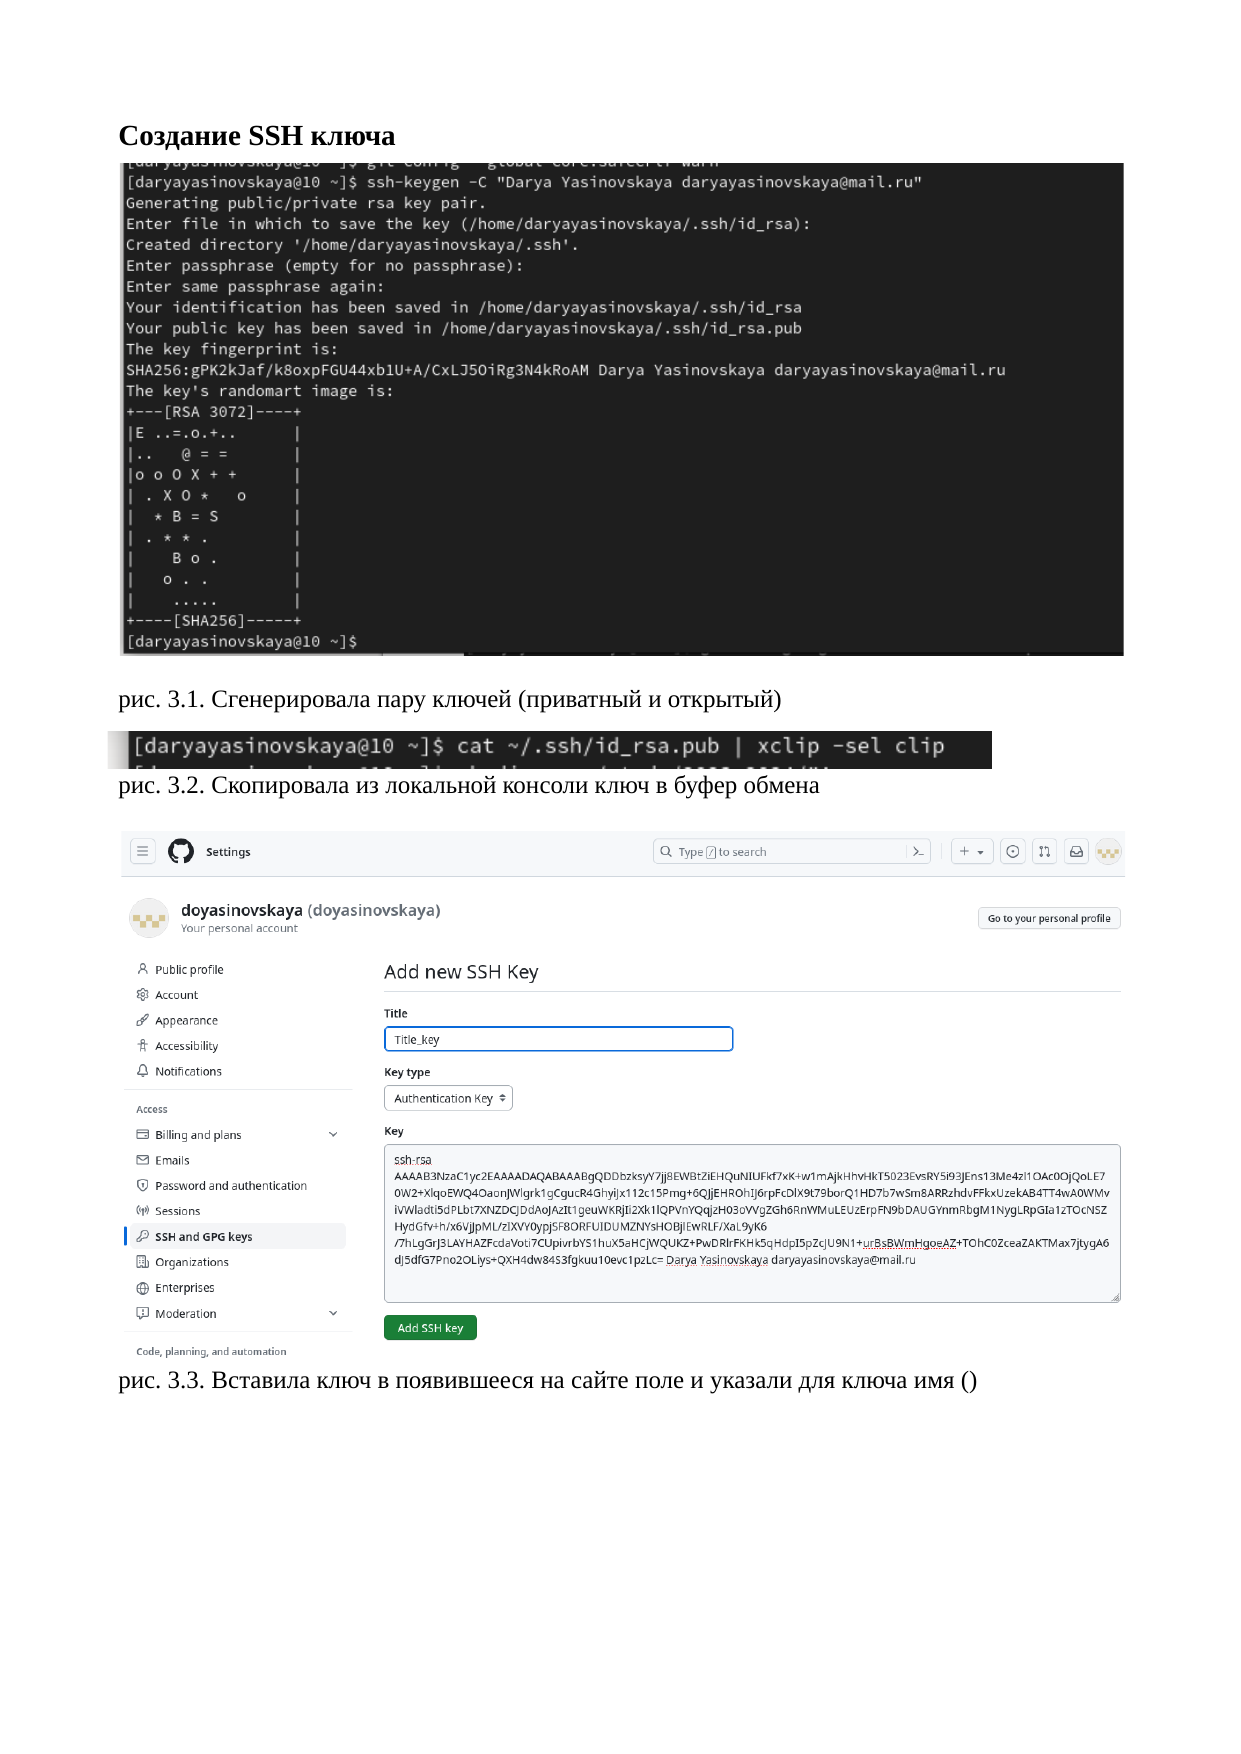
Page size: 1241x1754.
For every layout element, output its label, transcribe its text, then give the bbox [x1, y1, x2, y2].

picture [119, 163, 1124, 656]
text Создание SSH ключа [118, 118, 1122, 152]
text рис. 3.2. Скопировала из локальной консоли ключ в буфер обмена [118, 770, 1122, 799]
text рис. 3.1. Сгенерировала пару ключей (приватный и открытый) [118, 684, 1122, 713]
picture [107, 731, 992, 769]
text рис. 3.3. Вставила ключ в появившееся на сайте поле и указали для ключа имя () [118, 828, 1122, 1394]
picture [121, 831, 1126, 1366]
